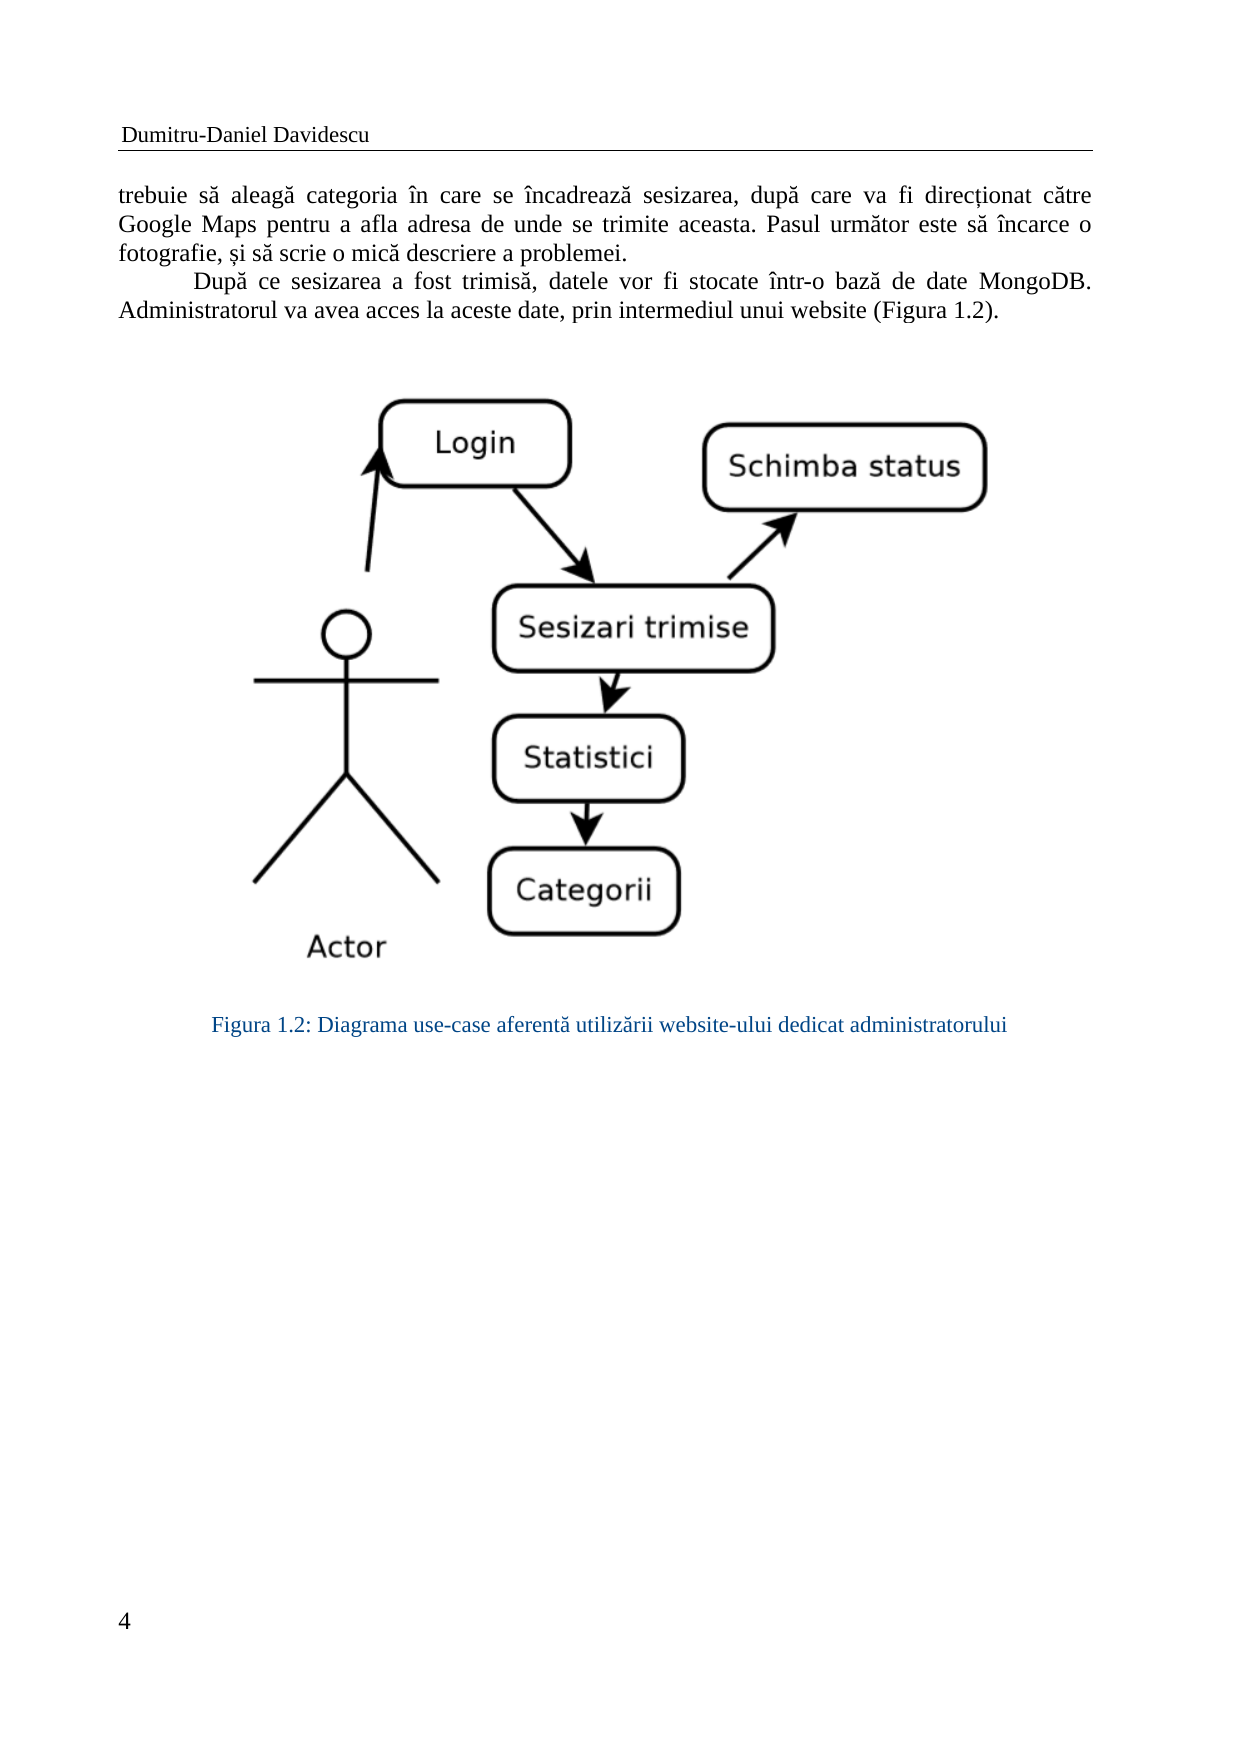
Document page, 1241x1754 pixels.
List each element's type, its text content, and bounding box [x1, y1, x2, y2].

picture [202, 323, 1009, 1012]
text Figura 1.2: Diagrama use-case aferentă utilizării website-ului dedicat administratorului [202, 1012, 1008, 1038]
text trebuie să aleagă categoria în care se încadrează sesizarea, după care va fi direcționat către Google Maps pentru a afla adresa de unde se trimite aceasta. Pasul următor este să încarce o fotografie, și să scrie o mică descriere a problemei. [118, 180, 1093, 266]
text După ce sesizarea a fost trimisă, datele vor fi stocate într-o bază de date MongoDB. Administratorul va avea acces la aceste date, prin intermediul unui website (Figura 1.2). [118, 266, 1093, 324]
